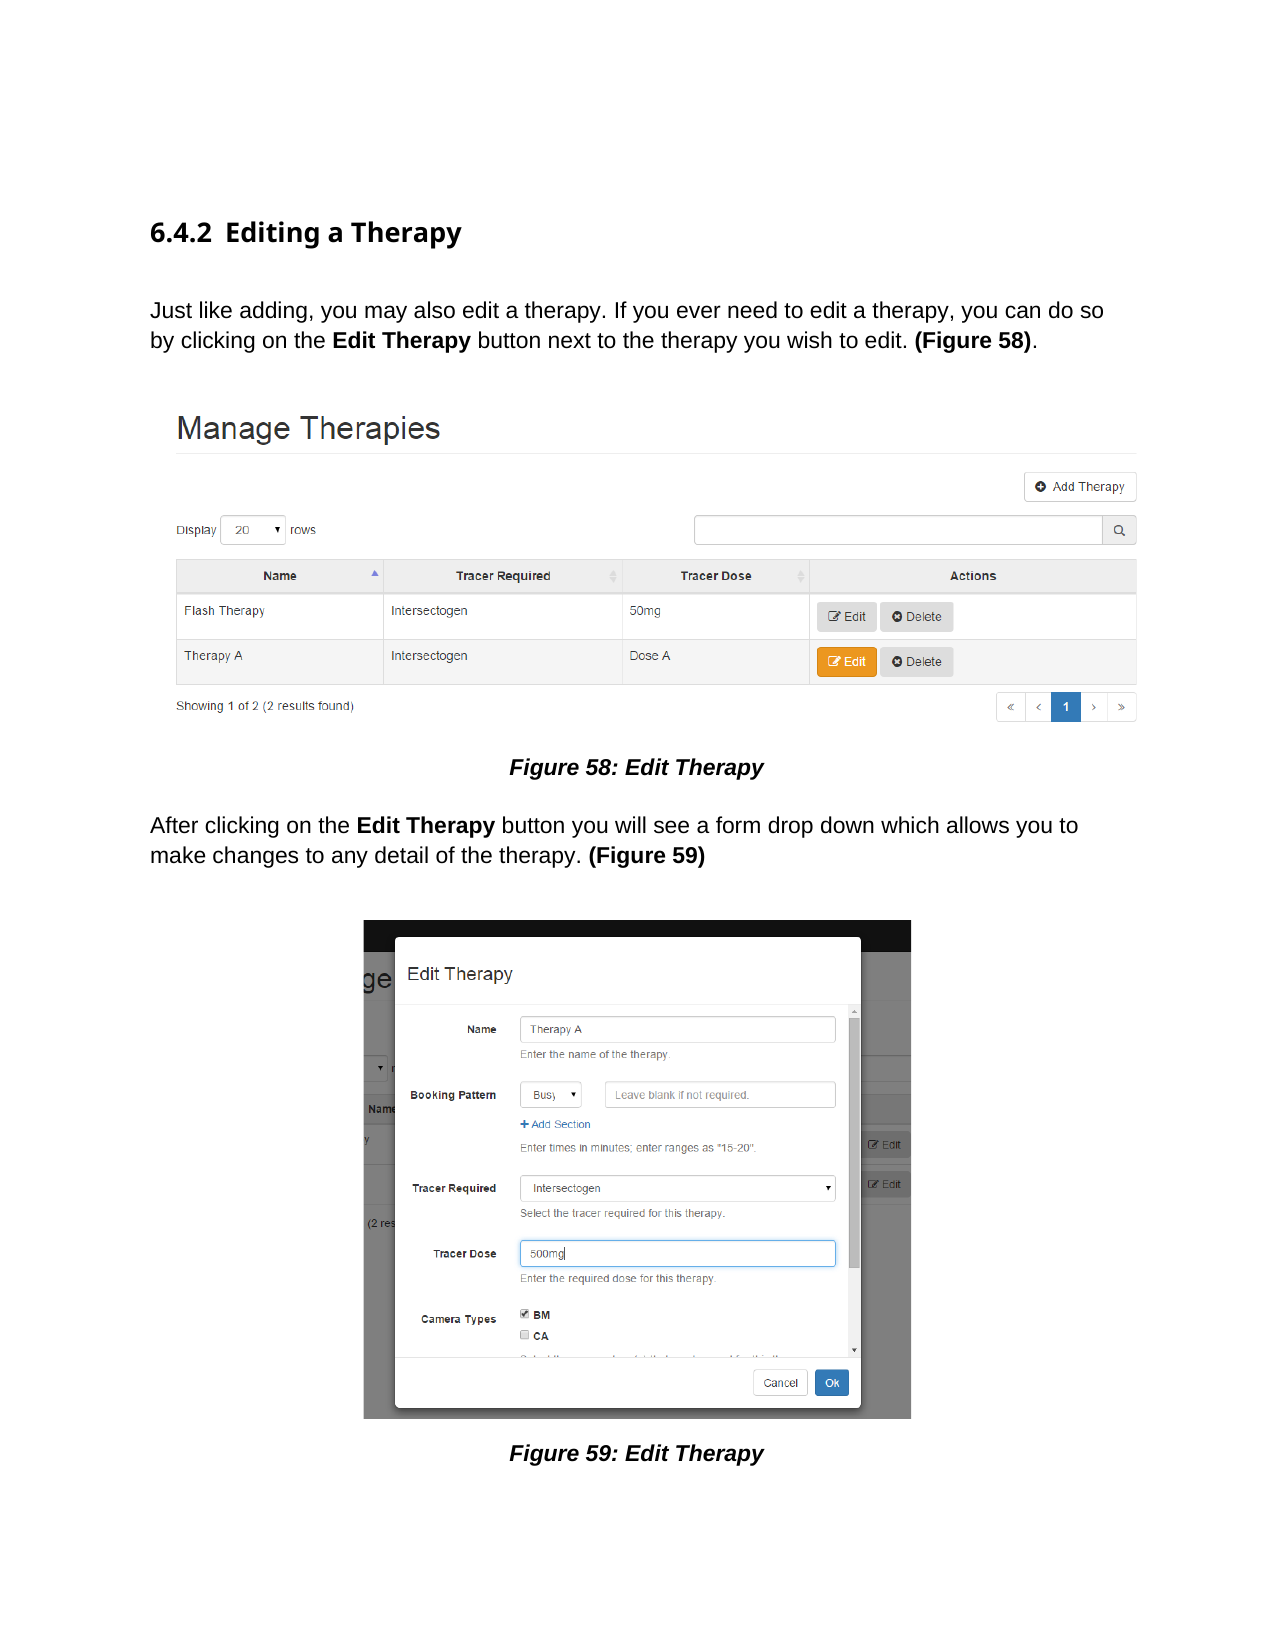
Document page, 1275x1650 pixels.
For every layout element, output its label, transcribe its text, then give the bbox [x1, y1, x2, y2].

picture [363, 920, 912, 1419]
text Figure 58: Edit Therapy [150, 386, 1125, 780]
text After clicking on the Edit Therapy button you will see a form drop down which allows you to make changes to any detail of the therapy. (Figure 59) [150, 813, 1125, 868]
text Just like adding, you may also edit a therapy. If you ever need to edit a therapy, you can do so by clicking on the Edit Therapy button next to the therapy you wish to edit. (Figure 58). [150, 298, 1125, 353]
subtitle 6.4.2 Editing a Therapy [150, 213, 1125, 250]
text Figure 59: Edit Therapy [150, 1441, 1125, 1467]
picture [168, 405, 1144, 732]
